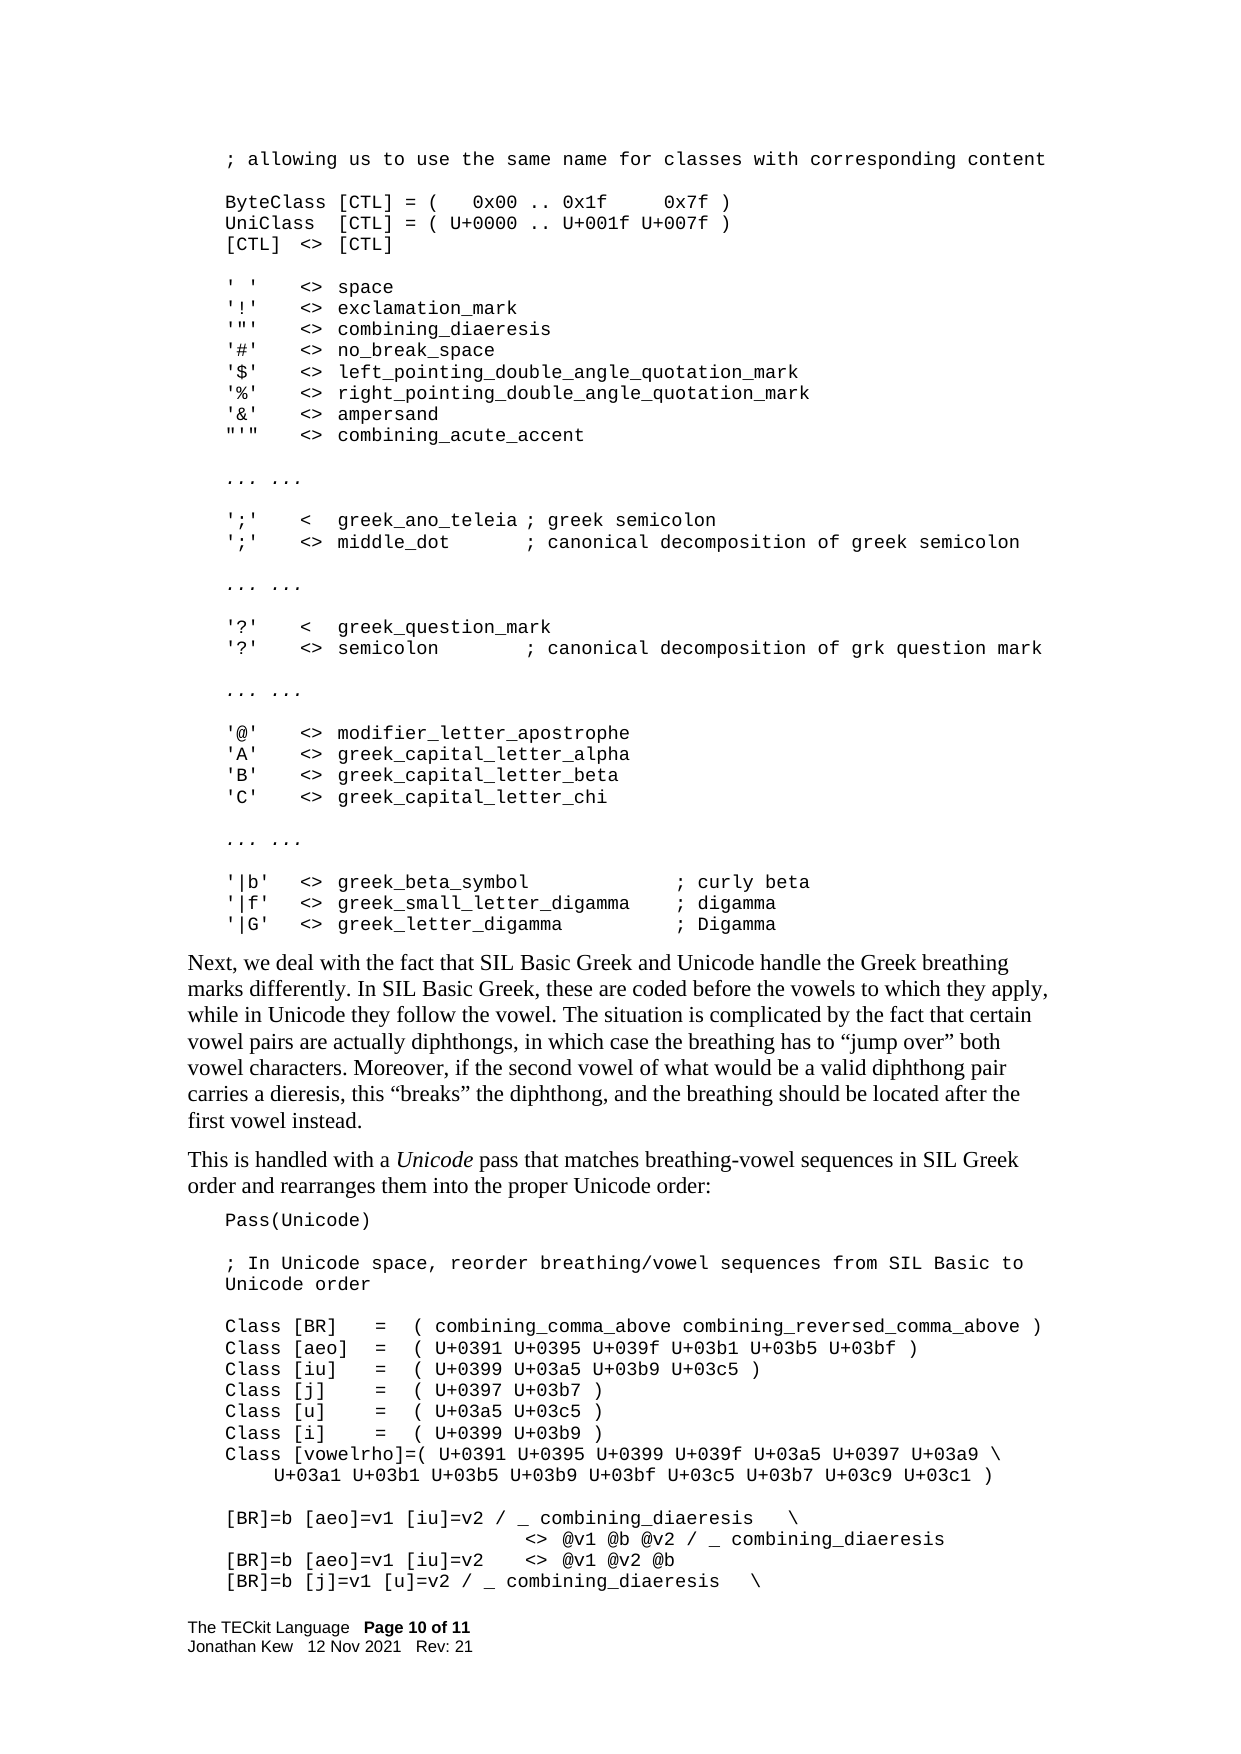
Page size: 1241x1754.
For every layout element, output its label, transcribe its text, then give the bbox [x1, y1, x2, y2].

text ';' <> middle_dot ; canonical decomposition of greek semicolon [225, 532, 1053, 554]
text "'" <> combining_acute_accent [225, 426, 1053, 447]
text Class [i] = ( U+0399 U+03b9 ) [225, 1423, 1053, 1445]
text Pass(Unicode) [225, 1211, 1053, 1232]
text Class [vowelrho]=( U+0391 U+0395 U+0399 U+039f U+03a5 U+0397 U+03a9 \ U+03a1 U+03b1 U+03b5 U+03b9 U+03bf U+03c5 U+03b7 U+03c9 U+03c1 ) [225, 1445, 1053, 1487]
text '|f' <> greek_small_letter_digamma ; digamma [225, 894, 1053, 915]
text 'A' <> greek_capital_letter_alpha [225, 745, 1053, 766]
text ... ... [225, 681, 1053, 702]
text '"' <> combining_diaeresis [225, 320, 1053, 341]
text [CTL] <> [CTL] [225, 235, 1053, 256]
text Class [BR] = ( combining_comma_above combining_reversed_comma_above ) [225, 1317, 1053, 1338]
text <> @v1 @b @v2 / _ combining_diaeresis [487, 1530, 1053, 1551]
text 'C' <> greek_capital_letter_chi [225, 787, 1053, 809]
text [BR]=b [j]=v1 [u]=v2 / _ combining_diaeresis \ [225, 1572, 1053, 1593]
text ... ... [225, 830, 1053, 851]
text ByteClass [CTL] = ( 0x00 .. 0x1f 0x7f ) [225, 192, 1053, 214]
text '!' <> exclamation_mark [225, 299, 1053, 320]
text UniClass [CTL] = ( U+0000 .. U+001f U+007f ) [225, 214, 1053, 235]
text '|G' <> greek_letter_digamma ; Digamma [225, 915, 1053, 936]
text '|b' <> greek_beta_symbol ; curly beta [225, 872, 1053, 894]
text ';' < greek_ano_teleia ; greek semicolon [225, 511, 1053, 532]
text ... ... [225, 469, 1053, 490]
text This is handled with a Unicode pass that matches breathing-vowel sequences in SIL Greek order and rearranges them into the proper Unicode order: [187, 1146, 1053, 1198]
text 'B' <> greek_capital_letter_beta [225, 766, 1053, 787]
text '?' < greek_question_mark [225, 617, 1053, 639]
text Next, we deal with the fact that SIL Basic Greek and Unicode handle the Greek breathing marks differently. In SIL Basic Greek, these are coded before the vowels to which they apply, while in Unicode they follow the vowel. The situation is complicated by the fact that certain vowel pairs are actually diphthongs, in which case the breathing has to “jump over” both vowel characters. Moreover, if the second vowel of what would be a valid diphthong pair carries a dieresis, this “breaks” the diphthong, and the breathing should be located after the first vowel instead. [187, 949, 1053, 1133]
text [BR]=b [aeo]=v1 [iu]=v2 / _ combining_diaeresis \ [225, 1508, 1053, 1530]
text ; allowing us to use the same name for classes with corresponding content [225, 150, 1053, 171]
text '#' <> no_break_space [225, 341, 1053, 362]
text '@' <> modifier_letter_apostrophe [225, 724, 1053, 745]
text ... ... [225, 575, 1053, 596]
text [BR]=b [aeo]=v1 [iu]=v2 <> @v1 @v2 @b [225, 1551, 1053, 1572]
text '&' <> ampersand [225, 405, 1053, 426]
text '?' <> semicolon ; canonical decomposition of grk question mark [225, 639, 1053, 660]
text ; In Unicode space, reorder breathing/vowel sequences from SIL Basic to Unicode order [225, 1253, 1053, 1296]
text '$' <> left_pointing_double_angle_quotation_mark [225, 362, 1053, 384]
text ' ' <> space [225, 277, 1053, 299]
text '%' <> right_pointing_double_angle_quotation_mark [225, 384, 1053, 405]
text Class [j] = ( U+0397 U+03b7 ) [225, 1381, 1053, 1402]
text Class [u] = ( U+03a5 U+03c5 ) [225, 1402, 1053, 1423]
text Class [aeo] = ( U+0391 U+0395 U+039f U+03b1 U+03b5 U+03bf ) [225, 1338, 1053, 1360]
text Class [iu] = ( U+0399 U+03a5 U+03b9 U+03c5 ) [225, 1360, 1053, 1381]
